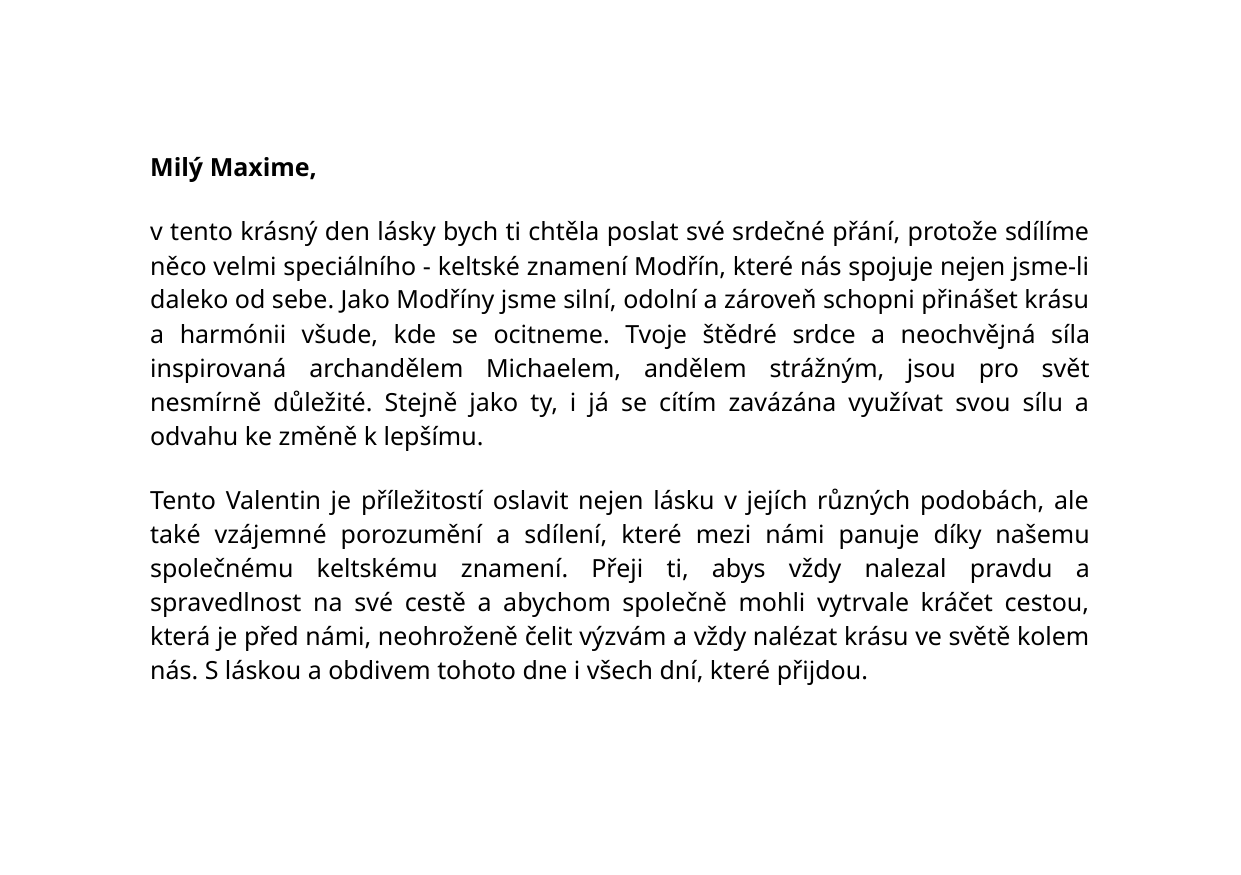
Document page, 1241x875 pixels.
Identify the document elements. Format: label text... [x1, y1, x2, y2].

text Milý Maxime, [150, 150, 1091, 184]
text v tento krásný den lásky bych ti chtěla poslat své srdečné přání, protože sdílíme něco velmi speciálního - keltské znamení Modřín, které nás spojuje nejen jsme-li daleko od sebe. Jako Modříny jsme silní, odolní a zároveň schopni přinášet krásu a harmónii všude, kde se ocitneme. Tvoje štědré srdce a neochvějná síla inspirovaná archandělem Michaelem, andělem strážným, jsou pro svět nesmírně důležité. Stejně jako ty, i já se cítím zavázána využívat svou sílu a odvahu ke změně k lepšímu. [150, 214, 1091, 452]
text Tento Valentin je příležitostí oslavit nejen lásku v jejích různých podobách, ale také vzájemné porozumění a sdílení, které mezi námi panuje díky našemu společnému keltskému znamení. Přeji ti, abys vždy nalezal pravdu a spravedlnost na své cestě a abychom společně mohli vytrvale kráčet cestou, která je před námi, neohroženě čelit výzvám a vždy nalézat krásu ve světě kolem nás. S láskou a obdivem tohoto dne i všech dní, které přijdou. [150, 482, 1091, 687]
